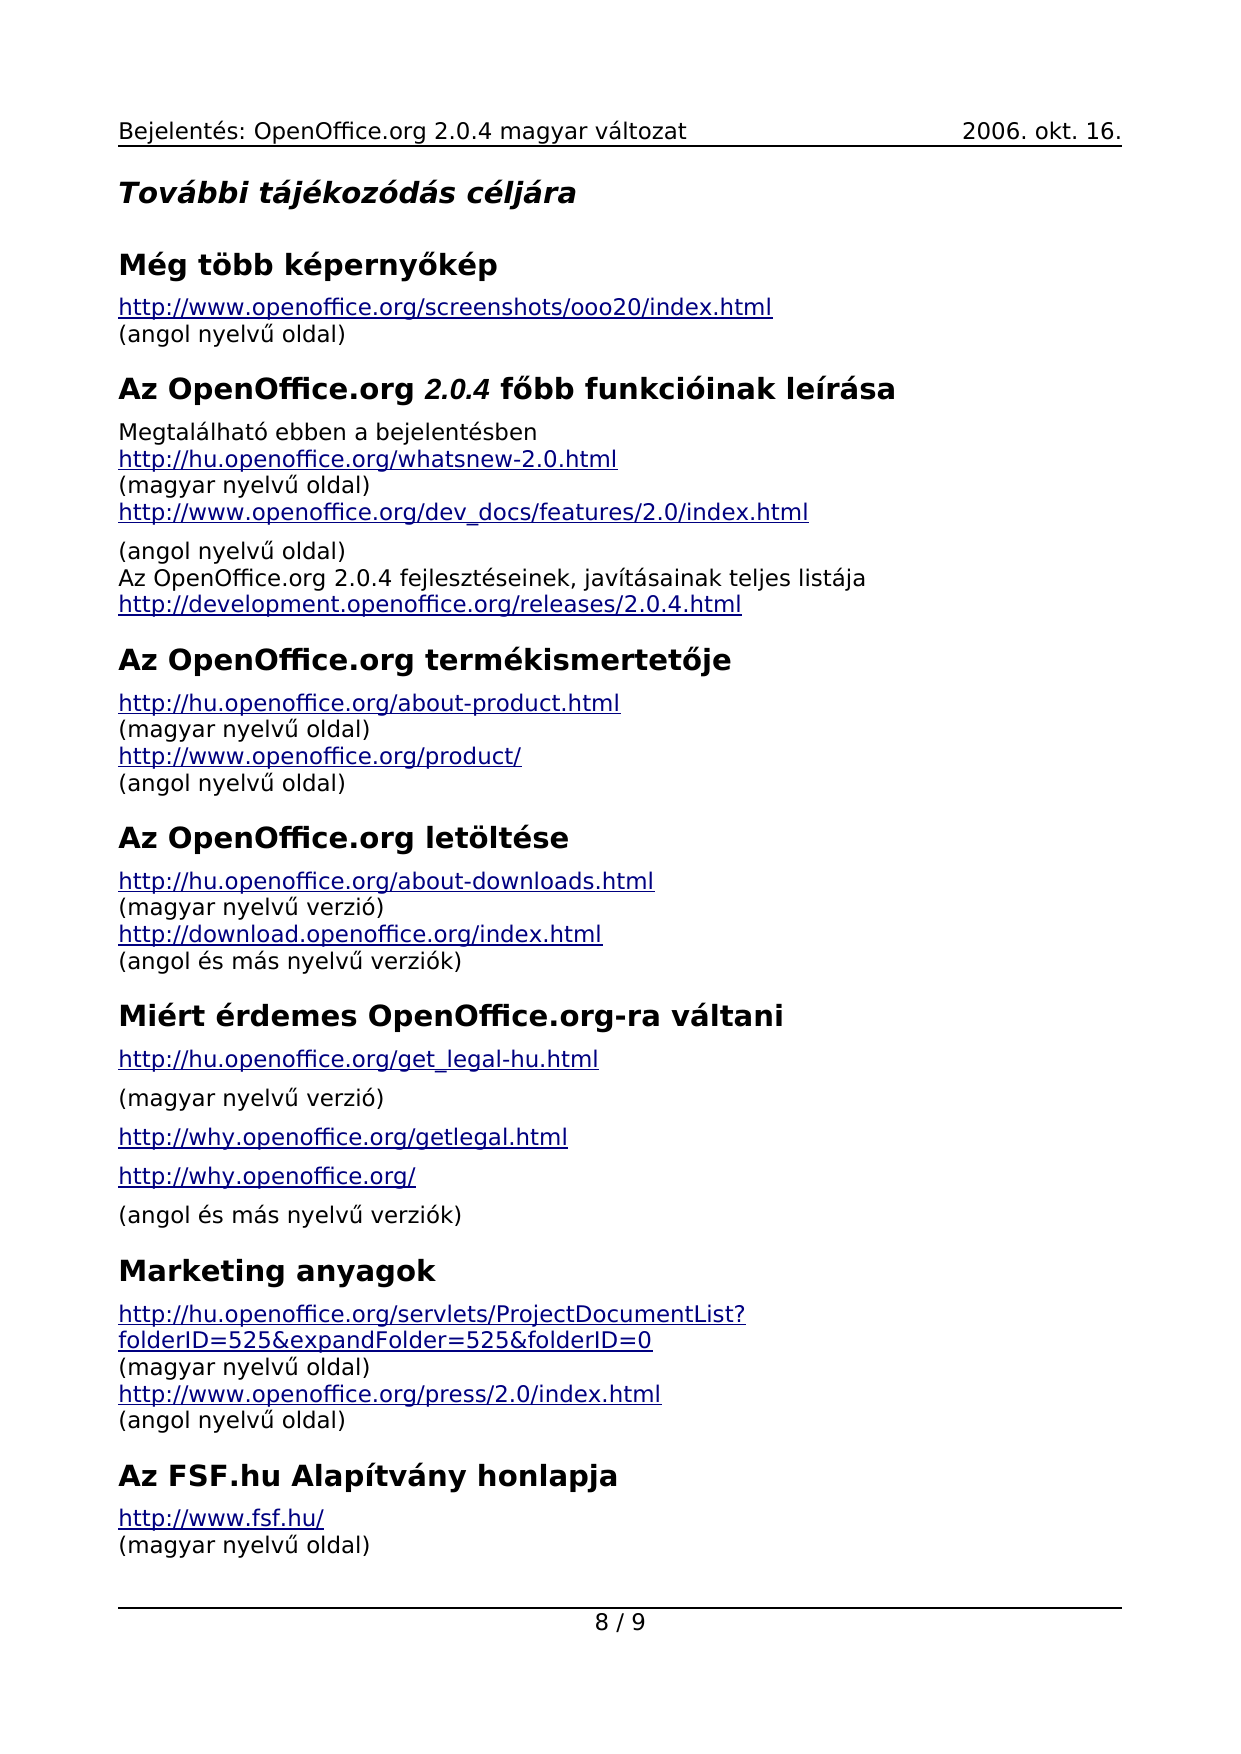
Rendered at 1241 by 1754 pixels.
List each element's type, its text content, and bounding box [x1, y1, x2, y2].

text http://hu.openoffice.org/whatsnew-2.0.html [118, 446, 1122, 472]
text http://www.openoffice.org/dev_docs/features/2.0/index.html [118, 499, 1122, 526]
subtitle Még több képernyőkép [118, 248, 1122, 282]
text http://why.openoffice.org/ [118, 1163, 1122, 1190]
text http://hu.openoffice.org/about-downloads.html [118, 868, 1122, 894]
text http://www.openoffice.org/screenshots/ooo20/index.html [118, 294, 1122, 321]
subtitle Az OpenOffice.org 2.0.4 főbb funkcióinak leírása [118, 373, 1122, 407]
text (magyar nyelvű verzió) [118, 894, 1122, 921]
text (angol és más nyelvű verziók) [118, 948, 1122, 974]
subtitle Miért érdemes OpenOffice.org-ra váltani [118, 999, 1122, 1033]
text Az OpenOffice.org 2.0.4 fejlesztéseinek, javításainak teljes listája [118, 565, 1122, 592]
text http://download.openoffice.org/index.html [118, 921, 1122, 948]
text (magyar nyelvű oldal) [118, 716, 1122, 743]
text http://hu.openoffice.org/get_legal-hu.html [118, 1046, 1122, 1073]
text (angol nyelvű oldal) [118, 1407, 1122, 1434]
subtitle Az OpenOffice.org letöltése [118, 821, 1122, 855]
text (angol nyelvű oldal) [118, 321, 1122, 348]
subtitle Az FSF.hu Alapítvány honlapja [118, 1459, 1122, 1493]
subtitle További tájékozódás céljára [118, 176, 1122, 210]
text http://why.openoffice.org/getlegal.html [118, 1124, 1122, 1151]
text http://hu.openoffice.org/about-product.html [118, 690, 1122, 716]
text (magyar nyelvű oldal) [118, 472, 1122, 499]
text http://www.fsf.hu/ [118, 1506, 1122, 1532]
text (magyar nyelvű oldal) [118, 1354, 1122, 1381]
text http://www.openoffice.org/press/2.0/index.html [118, 1381, 1122, 1407]
text (magyar nyelvű verzió) [118, 1085, 1122, 1112]
text (magyar nyelvű oldal) [118, 1532, 1122, 1559]
text Megtalálható ebben a bejelentésben [118, 419, 1122, 446]
text http://development.openoffice.org/releases/2.0.4.html [118, 592, 1122, 618]
subtitle Marketing anyagok [118, 1254, 1122, 1288]
text (angol nyelvű oldal) [118, 770, 1122, 796]
text http://hu.openoffice.org/servlets/ProjectDocumentList?folderID=525&expandFolder=525&folderID=0 [118, 1301, 1122, 1354]
subtitle Az OpenOffice.org termékismertetője [118, 643, 1122, 677]
text (angol és más nyelvű verziók) [118, 1203, 1122, 1229]
text http://www.openoffice.org/product/ [118, 743, 1122, 770]
text (angol nyelvű oldal) [118, 538, 1122, 565]
